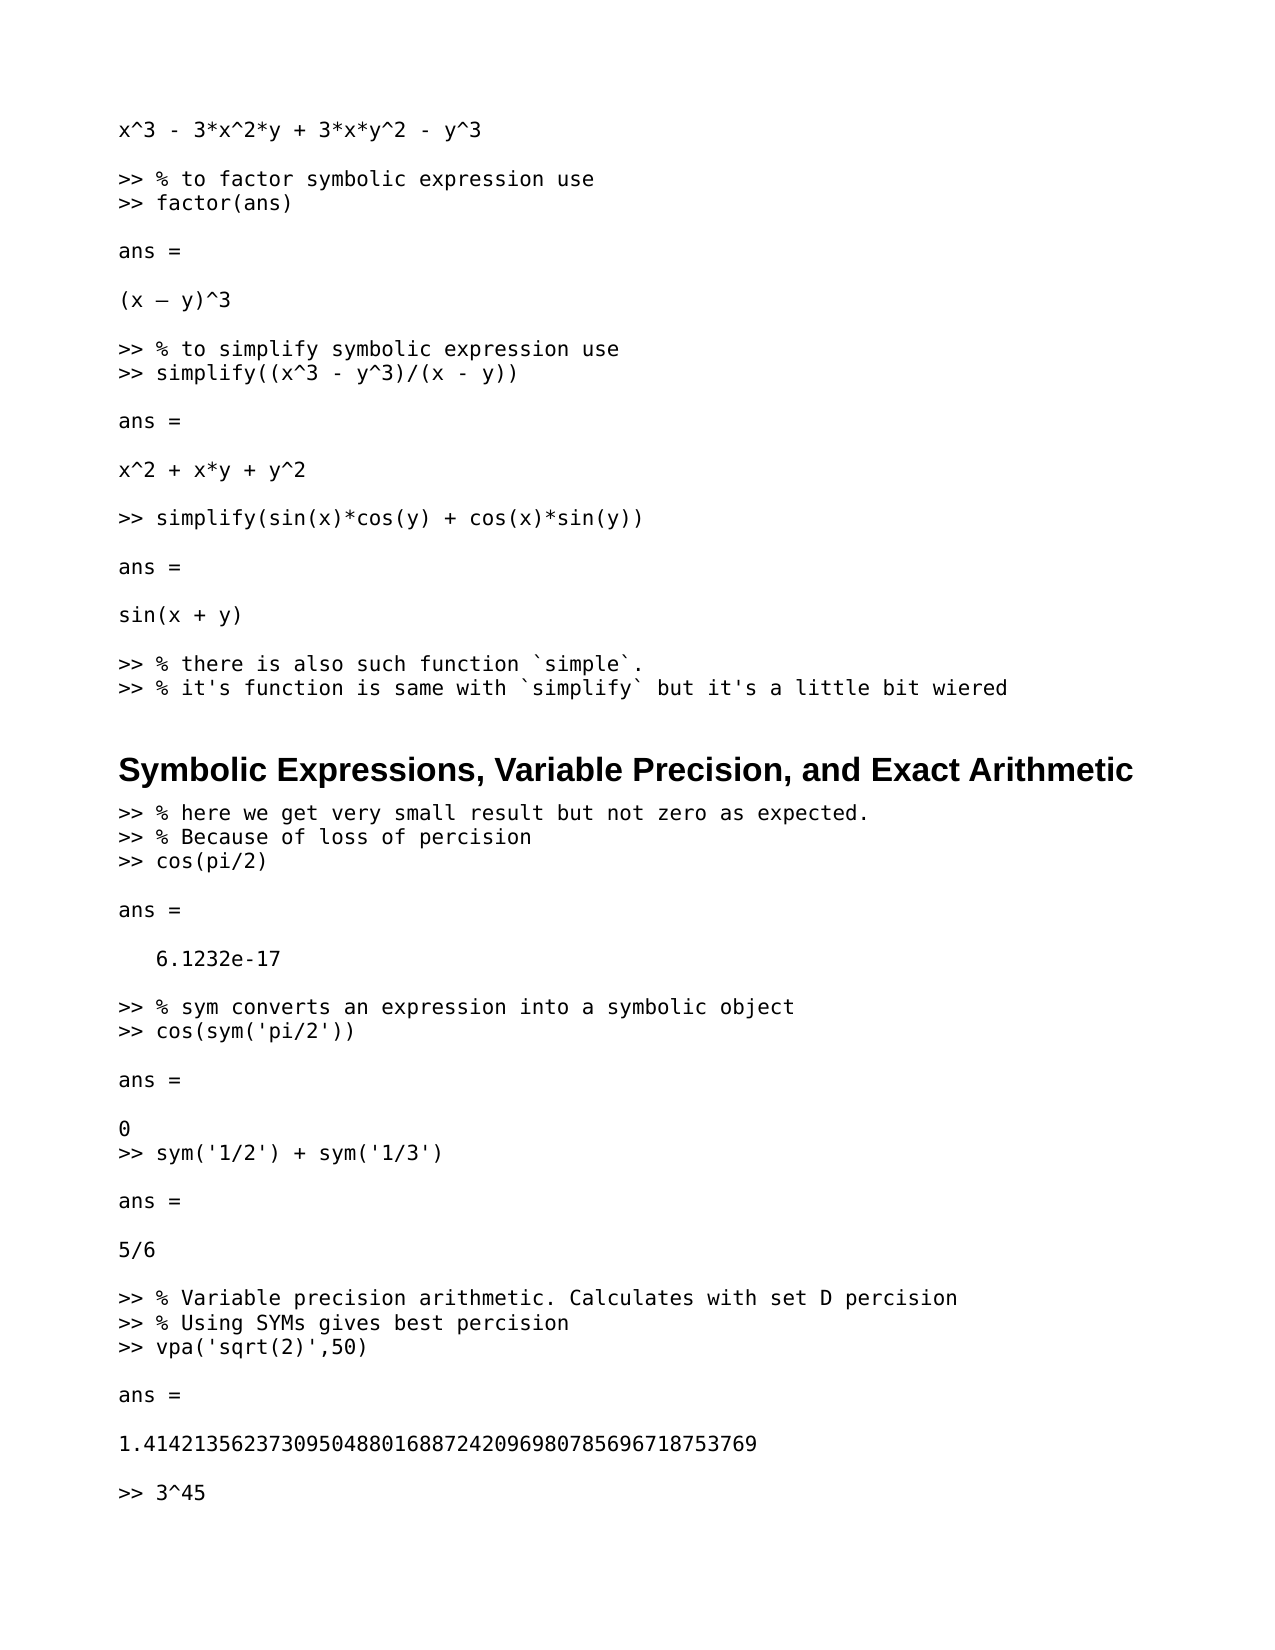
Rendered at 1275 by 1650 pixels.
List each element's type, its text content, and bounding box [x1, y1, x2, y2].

text >> % to factor symbolic expression use [118, 167, 1157, 191]
text ans = [118, 898, 1157, 922]
subtitle Symbolic Expressions, Variable Precision, and Exact Arithmetic [118, 750, 1157, 788]
text >> % Because of loss of percision [118, 825, 1157, 849]
text 5/6 [118, 1238, 1157, 1262]
text x^2 + x*y + y^2 [118, 458, 1157, 482]
text >> % here we get very small result but not zero as expected. [118, 801, 1157, 825]
text ans = [118, 555, 1157, 579]
text sin(x + y) [118, 603, 1157, 628]
text >> vpa('sqrt(2)',50) [118, 1335, 1157, 1359]
text ans = [118, 239, 1157, 264]
text 0 [118, 1117, 1157, 1141]
text >> simplify(sin(x)*cos(y) + cos(x)*sin(y)) [118, 506, 1157, 531]
text x^3 - 3*x^2*y + 3*x*y^2 - y^3 [118, 118, 1157, 142]
text 1.4142135623730950488016887242096980785696718753769 [118, 1432, 1157, 1456]
text >> factor(ans) [118, 191, 1157, 215]
text >> % sym converts an expression into a symbolic object [118, 995, 1157, 1019]
text ans = [118, 1383, 1157, 1408]
text >> % to simplify symbolic expression use [118, 337, 1157, 361]
text >> % Using SYMs gives best percision [118, 1311, 1157, 1335]
text >> simplify((x^3 - y^3)/(x - y)) [118, 361, 1157, 385]
text 6.1232e-17 [118, 947, 1157, 971]
text ans = [118, 409, 1157, 434]
text >> % there is also such function `simple`. [118, 652, 1157, 676]
text >> 3^45 [118, 1481, 1157, 1505]
text >> % it's function is same with `simplify` but it's a little bit wiered [118, 676, 1157, 701]
text >> sym('1/2') + sym('1/3') [118, 1141, 1157, 1165]
text ans = [118, 1068, 1157, 1092]
text >> cos(sym('pi/2')) [118, 1019, 1157, 1044]
text ans = [118, 1189, 1157, 1214]
text >> % Variable precision arithmetic. Calculates with set D percision [118, 1286, 1157, 1311]
text (x — y)^3 [118, 288, 1157, 312]
text >> cos(pi/2) [118, 849, 1157, 874]
